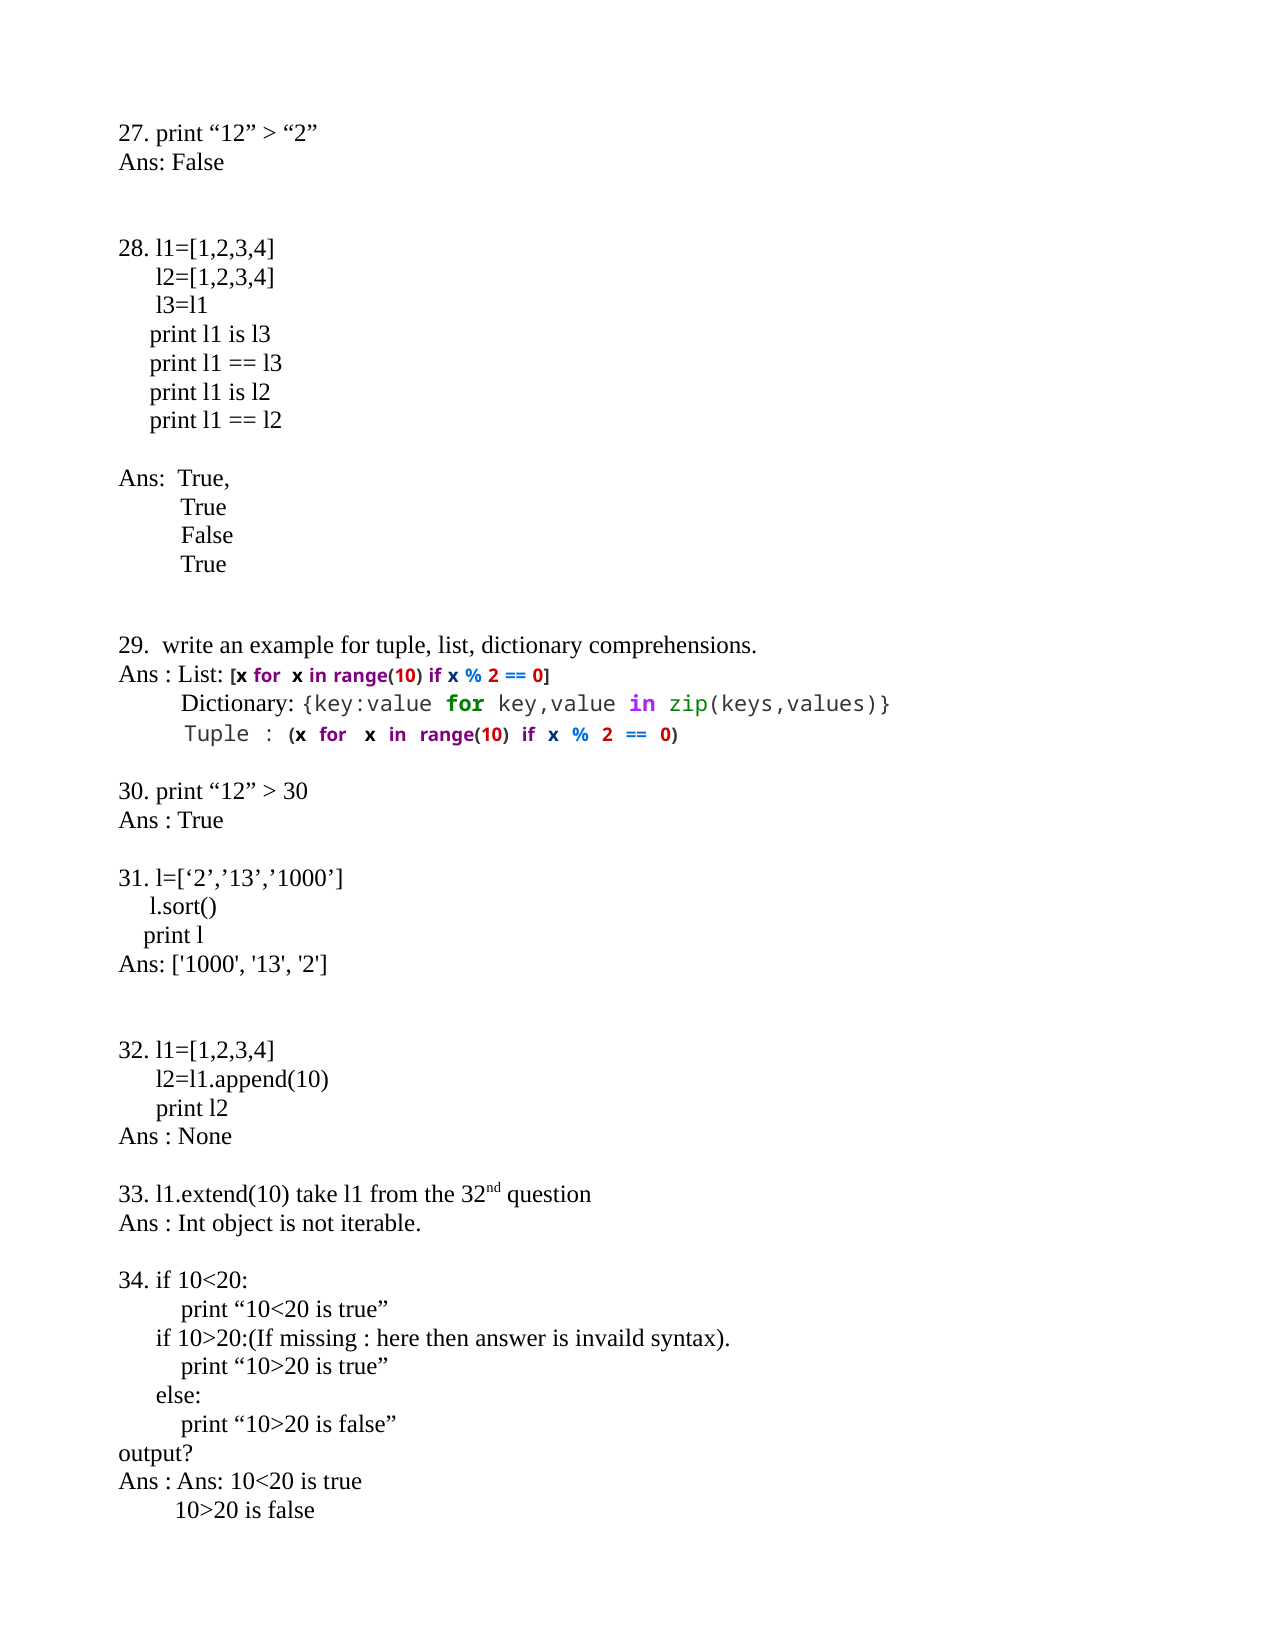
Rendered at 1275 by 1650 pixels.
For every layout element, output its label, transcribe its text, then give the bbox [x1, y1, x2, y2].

text l3=l1 [118, 291, 1157, 319]
text 34. if 10<20: [118, 1265, 1157, 1294]
text Dictionary: {key:value for key,value in zip(keys,values)} [118, 688, 1157, 718]
text print l [118, 920, 1157, 949]
text print l1 == l3 [118, 348, 1157, 377]
text print l1 is l2 [118, 377, 1157, 406]
text print l1 is l3 [118, 319, 1157, 348]
text l2=[1,2,3,4] [118, 262, 1157, 291]
text Ans : True [118, 805, 1157, 834]
text True [118, 492, 1157, 521]
text print l2 [118, 1093, 1157, 1121]
text Ans: False [118, 147, 1157, 176]
text 30. print “12” > 30 [118, 776, 1157, 805]
text l2=l1.append(10) [118, 1064, 1157, 1093]
text print l1 == l2 [118, 406, 1157, 434]
text 29. write an example for tuple, list, dictionary comprehensions. [118, 631, 1157, 659]
text print “10>20 is false” [118, 1409, 1157, 1438]
text Tuple : (x for x in range(10) if x % 2 == 0) [118, 718, 1157, 748]
text 32. l1=[1,2,3,4] [118, 1035, 1157, 1064]
text Ans : Int object is not iterable. [118, 1208, 1157, 1236]
text l.sort() [118, 891, 1157, 920]
text True [118, 549, 1157, 578]
text 33. l1.extend(10) take l1 from the 32nd question [118, 1179, 1157, 1208]
text 27. print “12” > “2” [118, 118, 1157, 147]
text 10>20 is false [118, 1495, 1157, 1524]
text Ans : List: [x for x in range(10) if x % 2 == 0] [118, 659, 1157, 688]
text Ans: True, [118, 463, 1157, 492]
text Ans: ['1000', '13', '2'] [118, 949, 1157, 978]
text 28. l1=[1,2,3,4] [118, 233, 1157, 262]
text Ans : None [118, 1121, 1157, 1150]
text else: [118, 1380, 1157, 1409]
text False [118, 521, 1157, 549]
text 31. l=[‘2’,’13’,’1000’] [118, 863, 1157, 891]
text output? [118, 1438, 1157, 1466]
text print “10<20 is true” [118, 1294, 1157, 1323]
text Ans : Ans: 10<20 is true [118, 1466, 1157, 1495]
text if 10>20:(If missing : here then answer is invaild syntax). [118, 1323, 1157, 1351]
text print “10>20 is true” [118, 1351, 1157, 1380]
